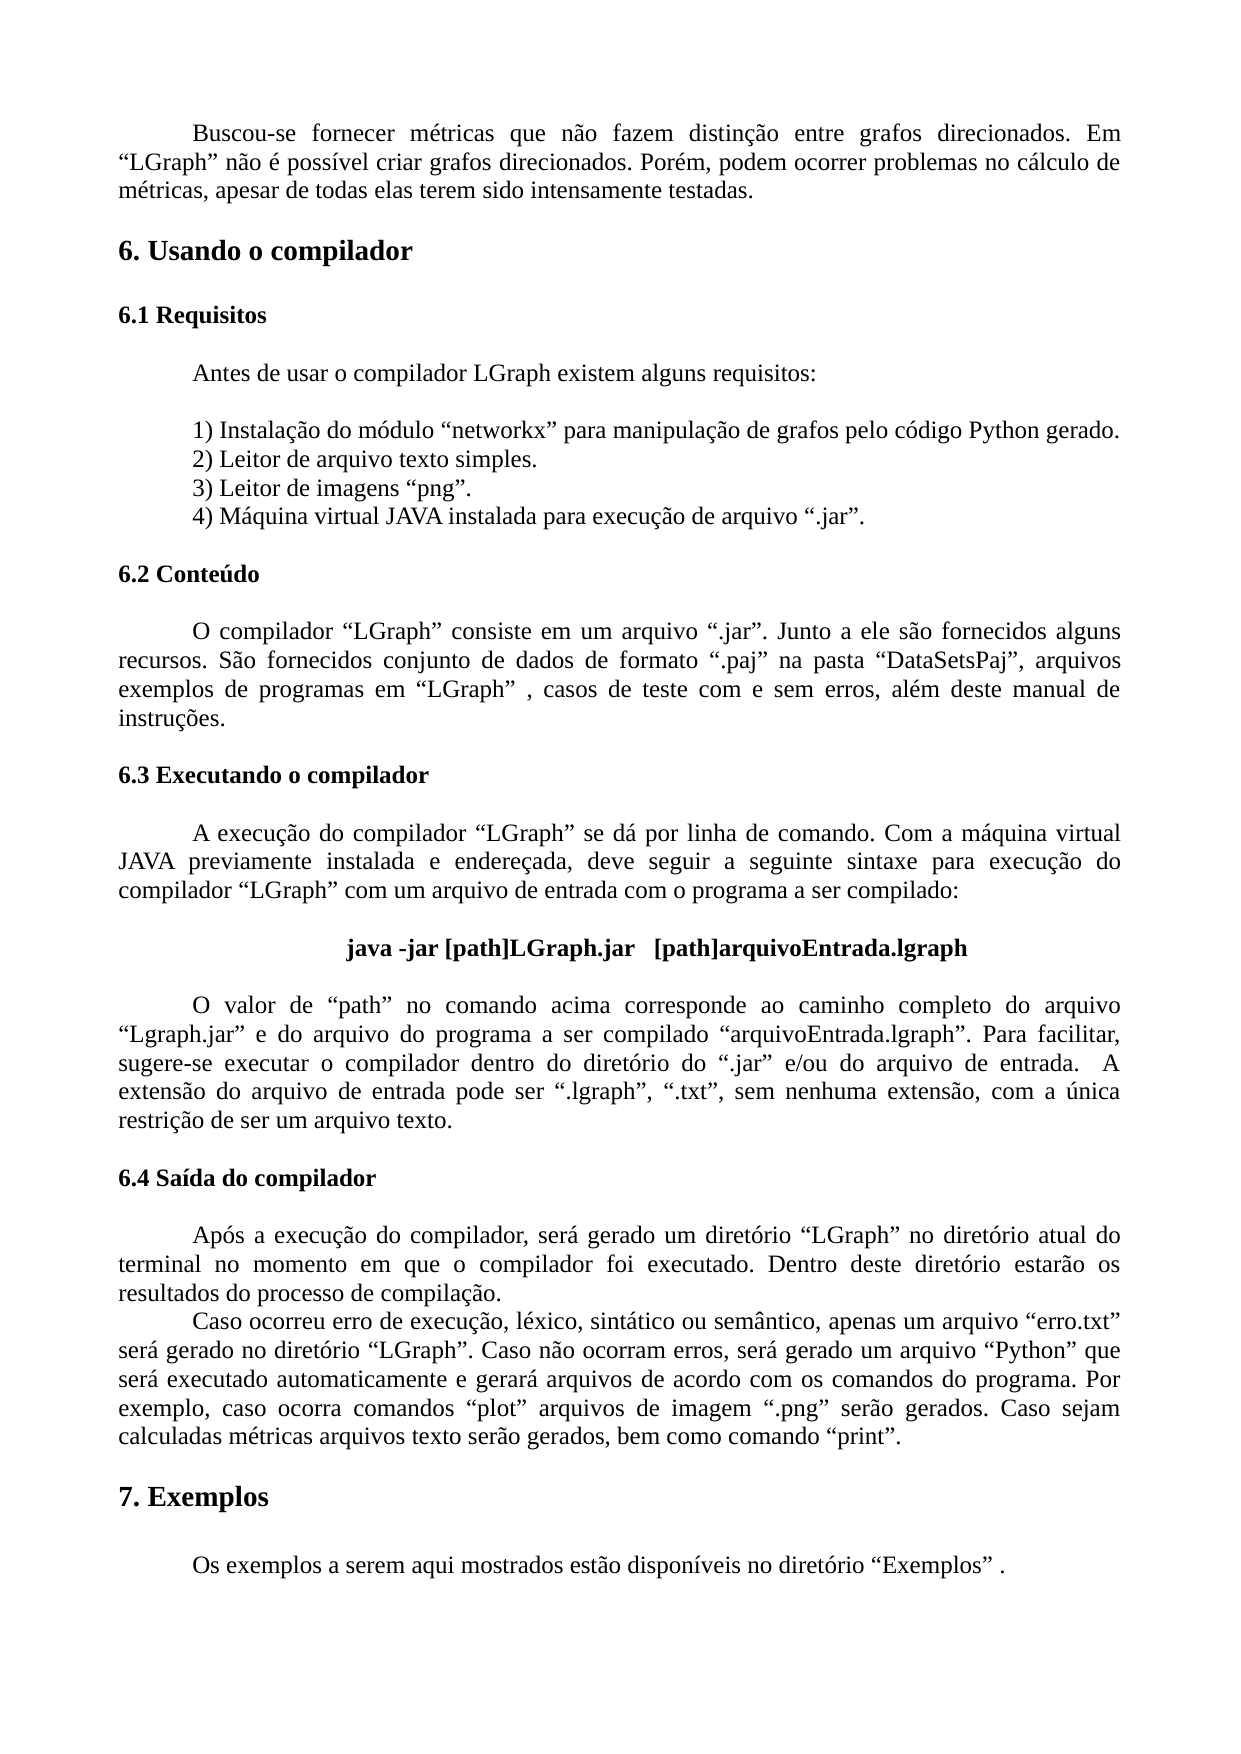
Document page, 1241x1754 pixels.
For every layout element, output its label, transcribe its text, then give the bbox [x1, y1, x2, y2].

text 4) Máquina virtual JAVA instalada para execução de arquivo “.jar”. [118, 501, 1122, 530]
text 6.2 Conteúdo [118, 559, 1122, 588]
text Antes de usar o compilador LGraph existem alguns requisitos: [118, 358, 1122, 386]
text java -jar [path]LGraph.jar [path]arquivoEntrada.lgraph [118, 933, 1122, 961]
text Caso ocorreu erro de execução, léxico, sintático ou semântico, apenas um arquivo “erro.txt” será gerado no diretório “LGraph”. Caso não ocorram erros, será gerado um arquivo “Python” que será executado automaticamente e gerará arquivos de acordo com os comandos do programa. Por exemplo, caso ocorra comandos “plot” arquivos de imagem “.png” serão gerados. Caso sejam calculadas métricas arquivos texto serão gerados, bem como comando “print”. [118, 1306, 1122, 1450]
text O compilador “LGraph” consiste em um arquivo “.jar”. Junto a ele são fornecidos alguns recursos. São fornecidos conjunto de dados de formato “.paj” na pasta “DataSetsPaj”, arquivos exemplos de programas em “LGraph” , casos de teste com e sem erros, além deste manual de instruções. [118, 616, 1122, 731]
text 6.1 Requisitos [118, 300, 1122, 329]
text 6.3 Executando o compilador [118, 760, 1122, 789]
text 3) Leitor de imagens “png”. [118, 473, 1122, 501]
text 6.4 Saída do compilador [118, 1163, 1122, 1191]
text 6. Usando o compilador [118, 233, 1122, 267]
text Após a execução do compilador, será gerado um diretório “LGraph” no diretório atual do terminal no momento em que o compilador foi executado. Dentro deste diretório estarão os resultados do processo de compilação. [118, 1220, 1122, 1306]
text 2) Leitor de arquivo texto simples. [118, 444, 1122, 473]
text A execução do compilador “LGraph” se dá por linha de comando. Com a máquina virtual JAVA previamente instalada e endereçada, deve seguir a seguinte sintaxe para execução do compilador “LGraph” com um arquivo de entrada com o programa a ser compilado: [118, 818, 1122, 904]
text O valor de “path” no comando acima corresponde ao caminho completo do arquivo “Lgraph.jar” e do arquivo do programa a ser compilado “arquivoEntrada.lgraph”. Para facilitar, sugere-se executar o compilador dentro do diretório do “.jar” e/ou do arquivo de entrada. A extensão do arquivo de entrada pode ser “.lgraph”, “.txt”, sem nenhuma extensão, com a única restrição de ser um arquivo texto. [118, 990, 1122, 1134]
text Os exemplos a serem aqui mostrados estão disponíveis no diretório “Exemplos” . [118, 1546, 1122, 1579]
text Buscou-se fornecer métricas que não fazem distinção entre grafos direcionados. Em “LGraph” não é possível criar grafos direcionados. Porém, podem ocorrer problemas no cálculo de métricas, apesar de todas elas terem sido intensamente testadas. [118, 118, 1122, 204]
text 7. Exemplos [118, 1479, 1122, 1512]
text 1) Instalação do módulo “networkx” para manipulação de grafos pelo código Python gerado. [118, 415, 1122, 444]
